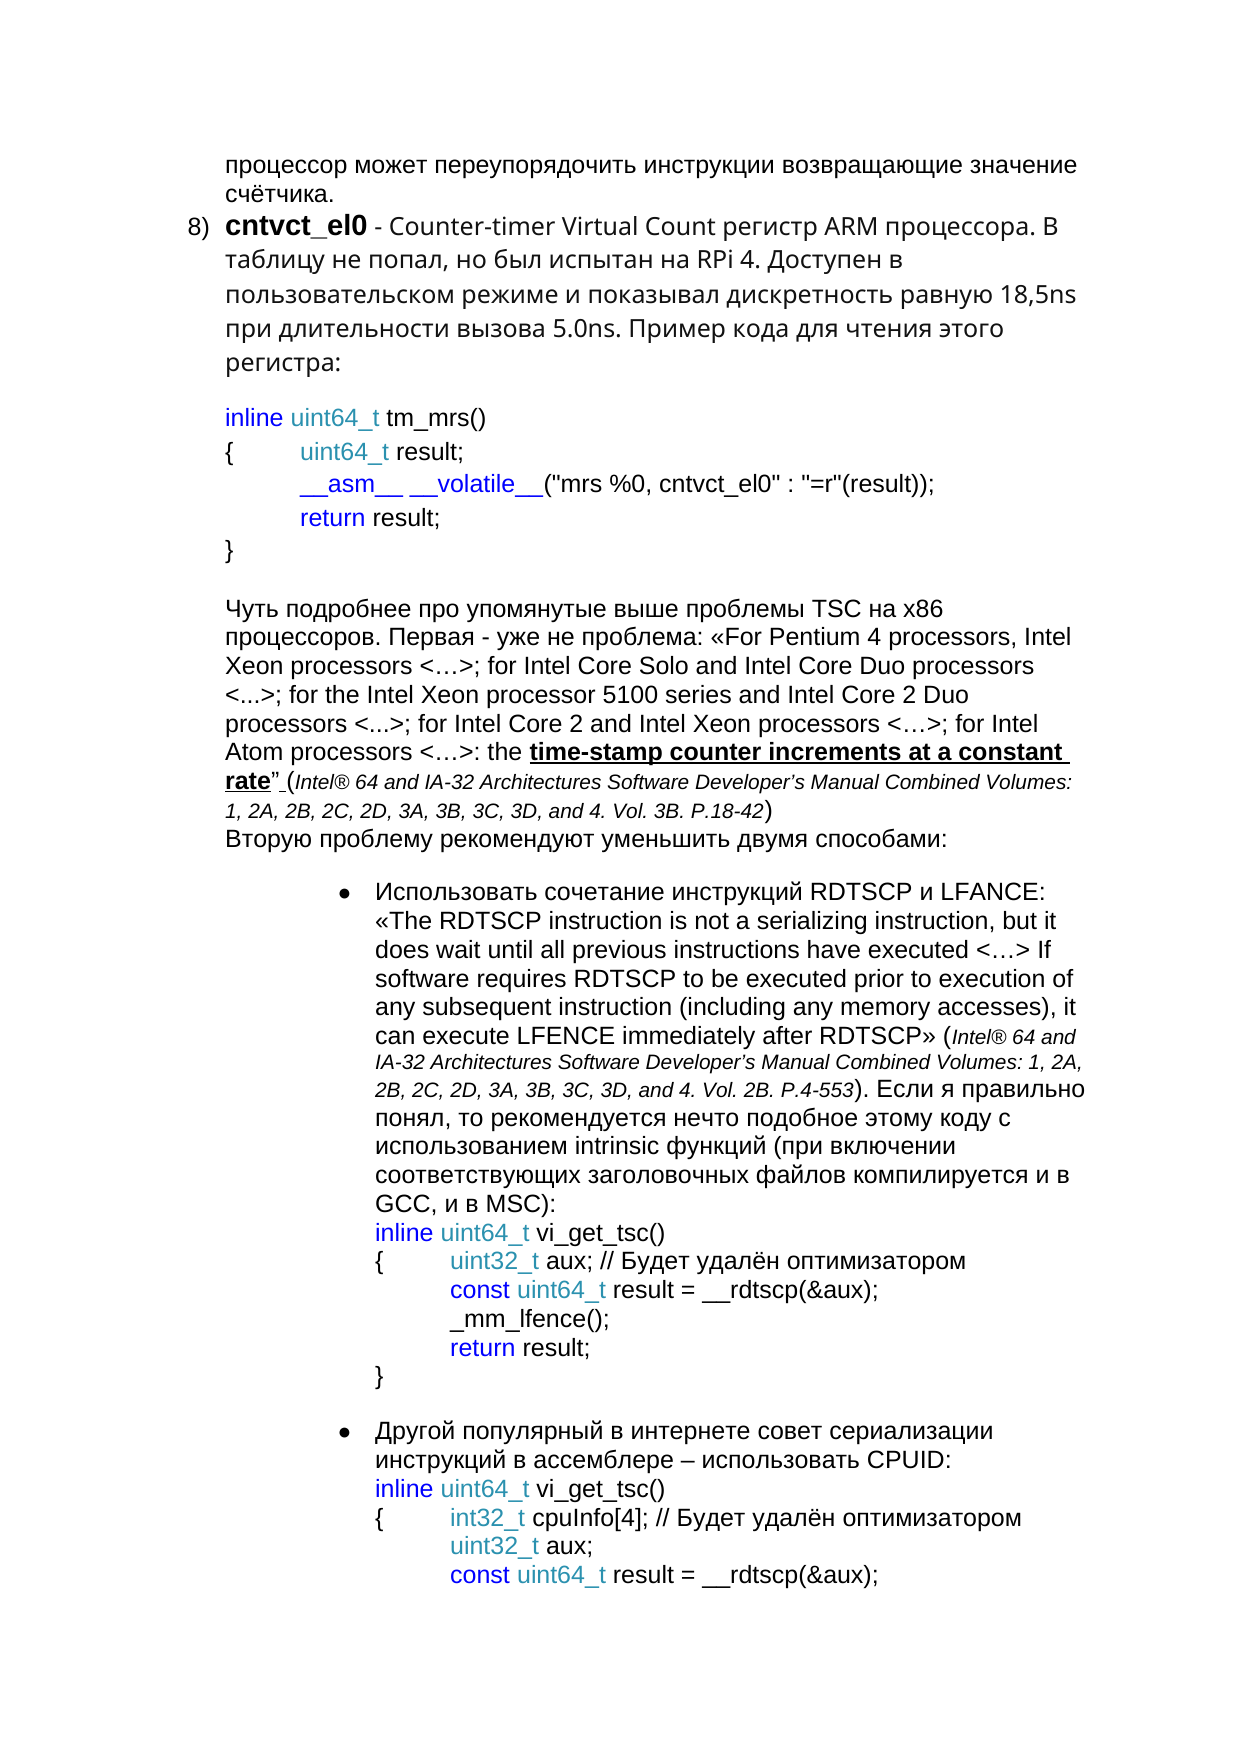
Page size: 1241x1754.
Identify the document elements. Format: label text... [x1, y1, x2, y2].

text Чуть подробнее про упомянутые выше проблемы TSC на x86 процессоров. Первая - уже не проблема: «For Pentium 4 processors, Intel Xeon processors <…>; for Intel Core Solo and Intel Core Duo processors <...>; for the Intel Xeon processor 5100 series and Intel Core 2 Duo processors <...>; for Intel Core 2 and Intel Xeon processors <…>; for Intel Atom processors <…>: the time-stamp counter increments at a constant rate” (Intel® 64 and IA-32 Architectures Software Developer’s Manual Combined Volumes: 1, 2A, 2B, 2C, 2D, 3A, 3B, 3C, 3D, and 4. Vol. 3B. P.18-42) Вторую проблему рекомендуют уменьшить двумя способами: [225, 593, 1090, 852]
list Другой популярный в интернете совет сериализации инструкций в ассемблере – использовать CPUID: inline uint64_t vi_get_tsc() { int32_t cpuInfo[4]; // Будет удалён оптимизатором uint32_t aux; const uint64_t result = __rdtscp(&aux); [337, 1416, 1090, 1589]
list процессор может переупорядочить инструкции возвращающие значение счётчика. [187, 150, 1090, 207]
list cntvct_el0 - Counter-timer Virtual Count регистр ARM процессора. В таблицу не попал, но был испытан на RPi 4. Доступен в пользовательском режиме и показывал дискретность равную 18,5ns при длительности вызова 5.0ns. Пример кода для чтения этого регистра: [187, 207, 1090, 378]
list Использовать сочетание инструкций RDTSCP и LFANCE: «The RDTSCP instruction is not a serializing instruction, but it does wait until all previous instructions have executed <…> If software requires RDTSCP to be executed prior to execution of any subsequent instruction (including any memory accesses), it can execute LFENCE immediately after RDTSCP» (Intel® 64 and IA-32 Architectures Software Developer’s Manual Combined Volumes: 1, 2A, 2B, 2C, 2D, 3A, 3B, 3C, 3D, and 4. Vol. 2B. P.4-553). Если я правильно понял, то рекомендуется нечто подобное этому коду с использованием intrinsic функций (при включении соответствующих заголовочных файлов компилируется и в GCC, и в MSC): inline uint64_t vi_get_tsc() { uint32_t aux; // Будет удалён оптимизатором const uint64_t result = __rdtscp(&aux); _mm_lfence(); return result; } [337, 877, 1090, 1416]
text inline uint64_t tm_mrs() { uint64_t result; __asm__ __volatile__("mrs %0, cntvct_el0" : "=r"(result)); return result; } [225, 403, 1090, 564]
